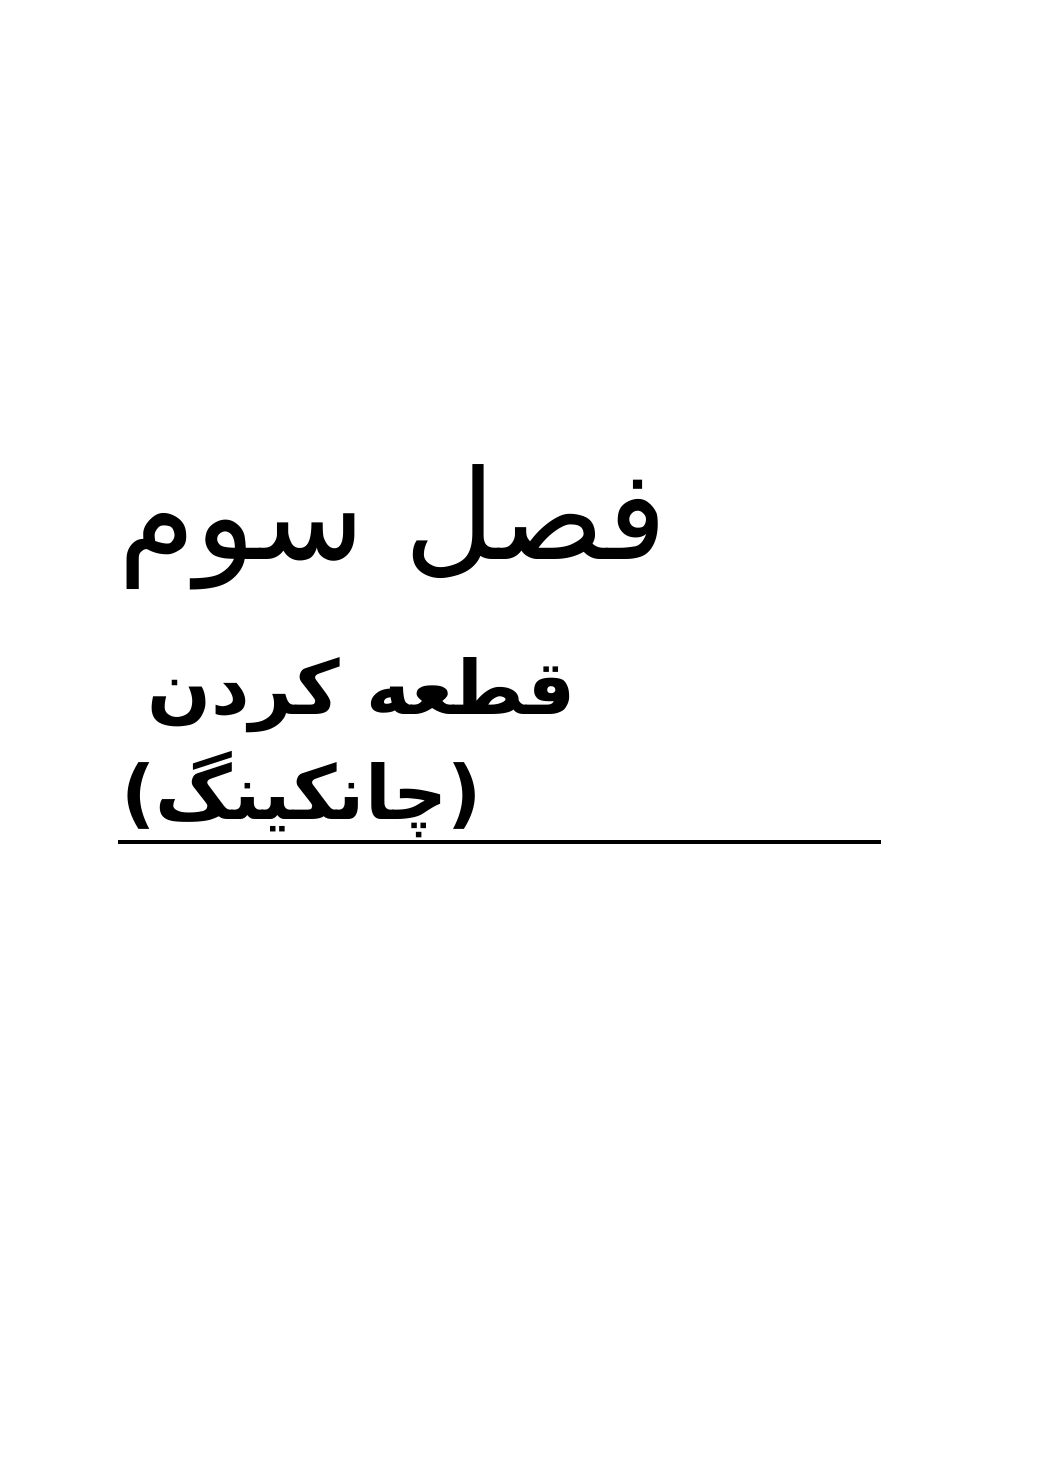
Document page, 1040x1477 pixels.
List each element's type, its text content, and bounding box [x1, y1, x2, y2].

subtitle فصل سوم [118, 444, 881, 589]
subtitle قطعه کردن (چانکینگ) [118, 642, 881, 840]
